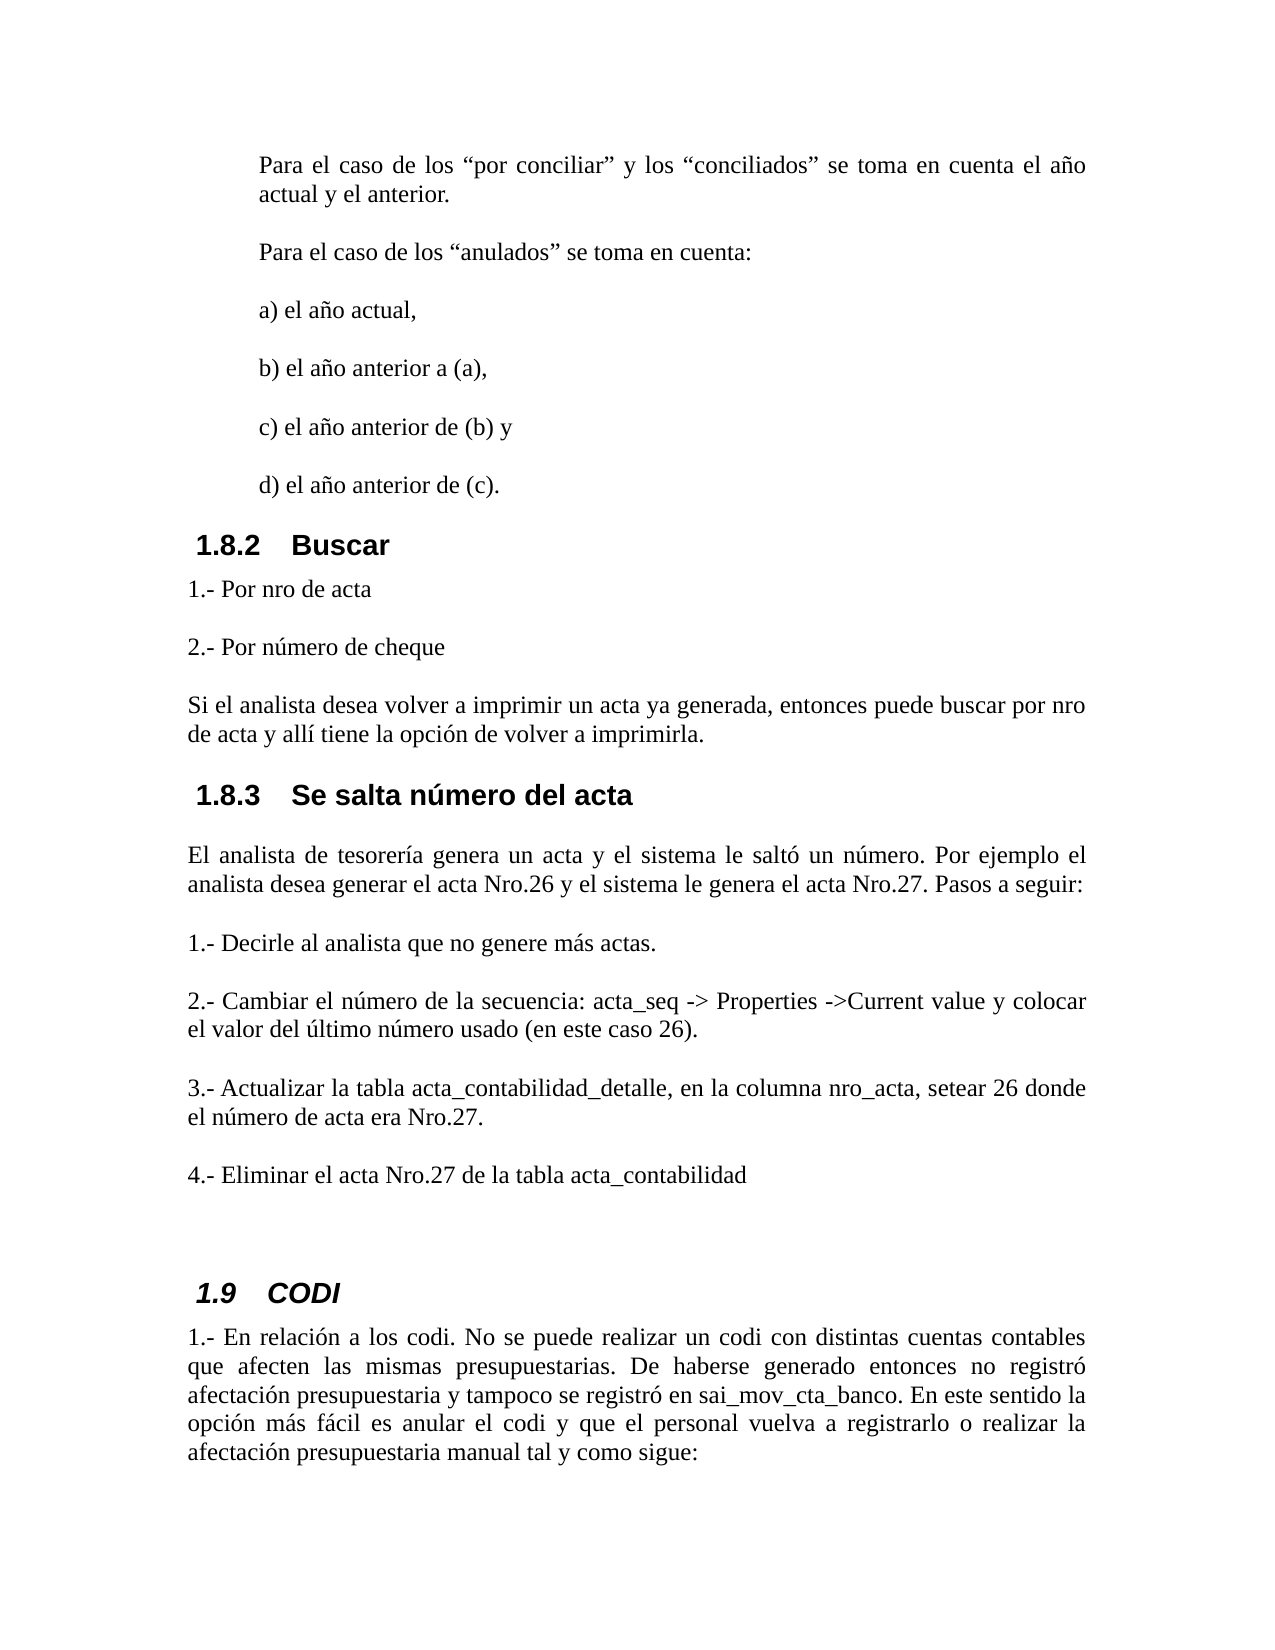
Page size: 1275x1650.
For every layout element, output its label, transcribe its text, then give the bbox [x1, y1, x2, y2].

subtitle CODI [187, 1276, 1087, 1310]
text 2.- Por número de cheque [187, 632, 1087, 661]
text El analista de tesorería genera un acta y el sistema le saltó un número. Por ejemplo el analista desea generar el acta Nro.26 y el sistema le genera el acta Nro.27. Pasos a seguir: [187, 841, 1087, 898]
text Para el caso de los “por conciliar” y los “conciliados” se toma en cuenta el año actual y el anterior. [258, 150, 1087, 207]
text Para el caso de los “anulados” se toma en cuenta: [258, 237, 1087, 266]
text 1.- Decirle al analista que no genere más actas. [187, 928, 1087, 956]
text 4.- Eliminar el acta Nro.27 de la tabla acta_contabilidad [187, 1160, 1087, 1188]
text a) el año actual, [258, 295, 1087, 324]
text Si el analista desea volver a imprimir un acta ya generada, entonces puede buscar por nro de acta y allí tiene la opción de volver a imprimirla. [187, 691, 1087, 748]
text 3.- Actualizar la tabla acta_contabilidad_detalle, en la columna nro_acta, setear 26 donde el número de acta era Nro.27. [187, 1073, 1087, 1130]
text 1.- Por nro de acta [187, 574, 1087, 603]
text d) el año anterior de (c). [258, 470, 1087, 499]
text 1.- En relación a los codi. No se puede realizar un codi con distintas cuentas contables que afecten las mismas presupuestarias. De haberse generado entonces no registró afectación presupuestaria y tampoco se registró en sai_mov_cta_banco. En este sentido la opción más fácil es anular el codi y que el personal vuelva a registrarlo o realizar la afectación presupuestaria manual tal y como sigue: [187, 1322, 1087, 1466]
subtitle Buscar [187, 528, 1087, 562]
text 2.- Cambiar el número de la secuencia: acta_seq -> Properties ->Current value y colocar el valor del último número usado (en este caso 26). [187, 986, 1087, 1043]
text c) el año anterior de (b) y [258, 412, 1087, 440]
text b) el año anterior a (a), [258, 353, 1087, 382]
subtitle Se salta número del acta [187, 778, 1087, 811]
